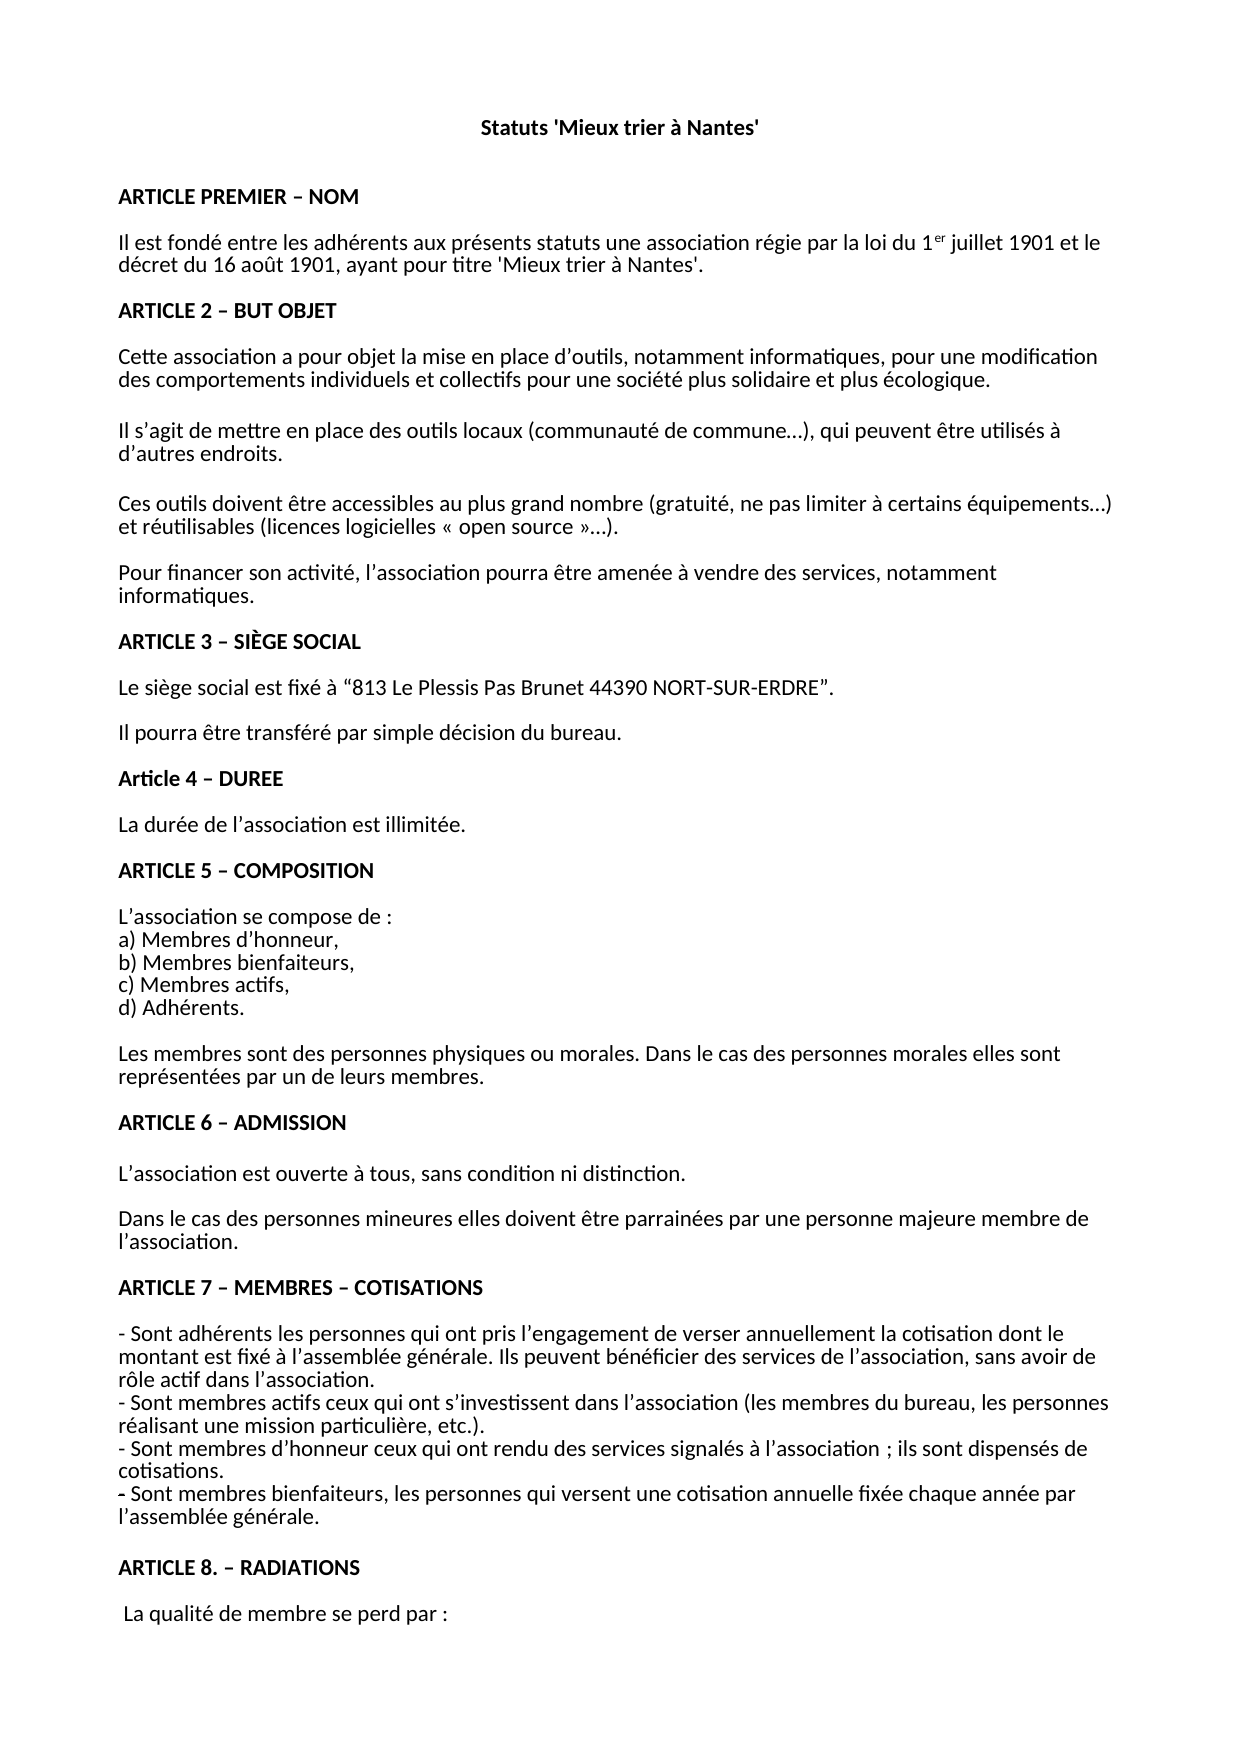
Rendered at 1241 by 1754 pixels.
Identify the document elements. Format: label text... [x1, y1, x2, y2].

text ARTICLE 8. – RADIATIONS La qualité de membre se perd par : [118, 1558, 1122, 1627]
text L’association est ouverte à tous, sans condition ni distinction. [118, 1164, 1122, 1187]
text ARTICLE PREMIER – NOM Il est fondé entre les adhérents aux présents statuts une association régie par la loi du 1er juillet 1901 et le décret du 16 août 1901, ayant pour titre 'Mieux trier à Nantes'. ARTICLE 2 – BUT OBJET Cette association a pour objet la mise en place d’outils, notamment informatiques, pour une modification des comportements individuels et collectifs pour une société plus solidaire et plus écologique. [118, 187, 1122, 393]
text - Sont membres actifs ceux qui ont s’investissent dans l’association (les membres du bureau, les personnes réalisant une mission particulière, etc.). - Sont membres d’honneur ceux qui ont rendu des services signalés à l’association ; ils sont dispensés de cotisations. - Sont membres bienfaiteurs, les personnes qui versent une cotisation annuelle fixée chaque année par l’assemblée générale. [118, 1393, 1122, 1558]
text Pour financer son activité, l’association pourra être amenée à vendre des services, notamment informatiques. [118, 563, 1122, 609]
text La durée de l’association est illimitée. ARTICLE 5 – COMPOSITION L’association se compose de : a) Membres d’honneur, b) Membres bienfaiteurs, c) Membres actifs, [118, 815, 1122, 998]
text Il pourra être transféré par simple décision du bureau. [118, 701, 1122, 746]
text ARTICLE 7 – MEMBRES – COTISATIONS - Sont adhérents les personnes qui ont pris l’engagement de verser annuellement la cotisation dont le montant est fixé à l’assemblée générale. Ils peuvent bénéficier des services de l’association, sans avoir de rôle actif dans l’association. [118, 1255, 1122, 1393]
text Les membres sont des personnes physiques ou morales. Dans le cas des personnes morales elles sont représentées par un de leurs membres. [118, 1044, 1122, 1090]
text ARTICLE 6 – ADMISSION [118, 1090, 1122, 1164]
text d) Adhérents. [118, 998, 1122, 1021]
text Statuts 'Mieux trier à Nantes' [118, 118, 1122, 141]
text Il s’agit de mettre en place des outils locaux (communauté de commune…), qui peuvent être utilisés à d’autres endroits. [118, 421, 1122, 467]
text Dans le cas des personnes mineures elles doivent être parrainées par une personne majeure membre de l’association. [118, 1209, 1122, 1255]
text ARTICLE 3 – SIÈGE SOCIAL Le siège social est fixé à “813 Le Plessis Pas Brunet 44390 NORT-SUR-ERDRE”. [118, 609, 1122, 701]
text Ces outils doivent être accessibles au plus grand nombre (gratuité, ne pas limiter à certains équipements…) et réutilisables (licences logicielles « open source »…). [118, 494, 1122, 540]
text Article 4 – DUREE [118, 746, 1122, 792]
